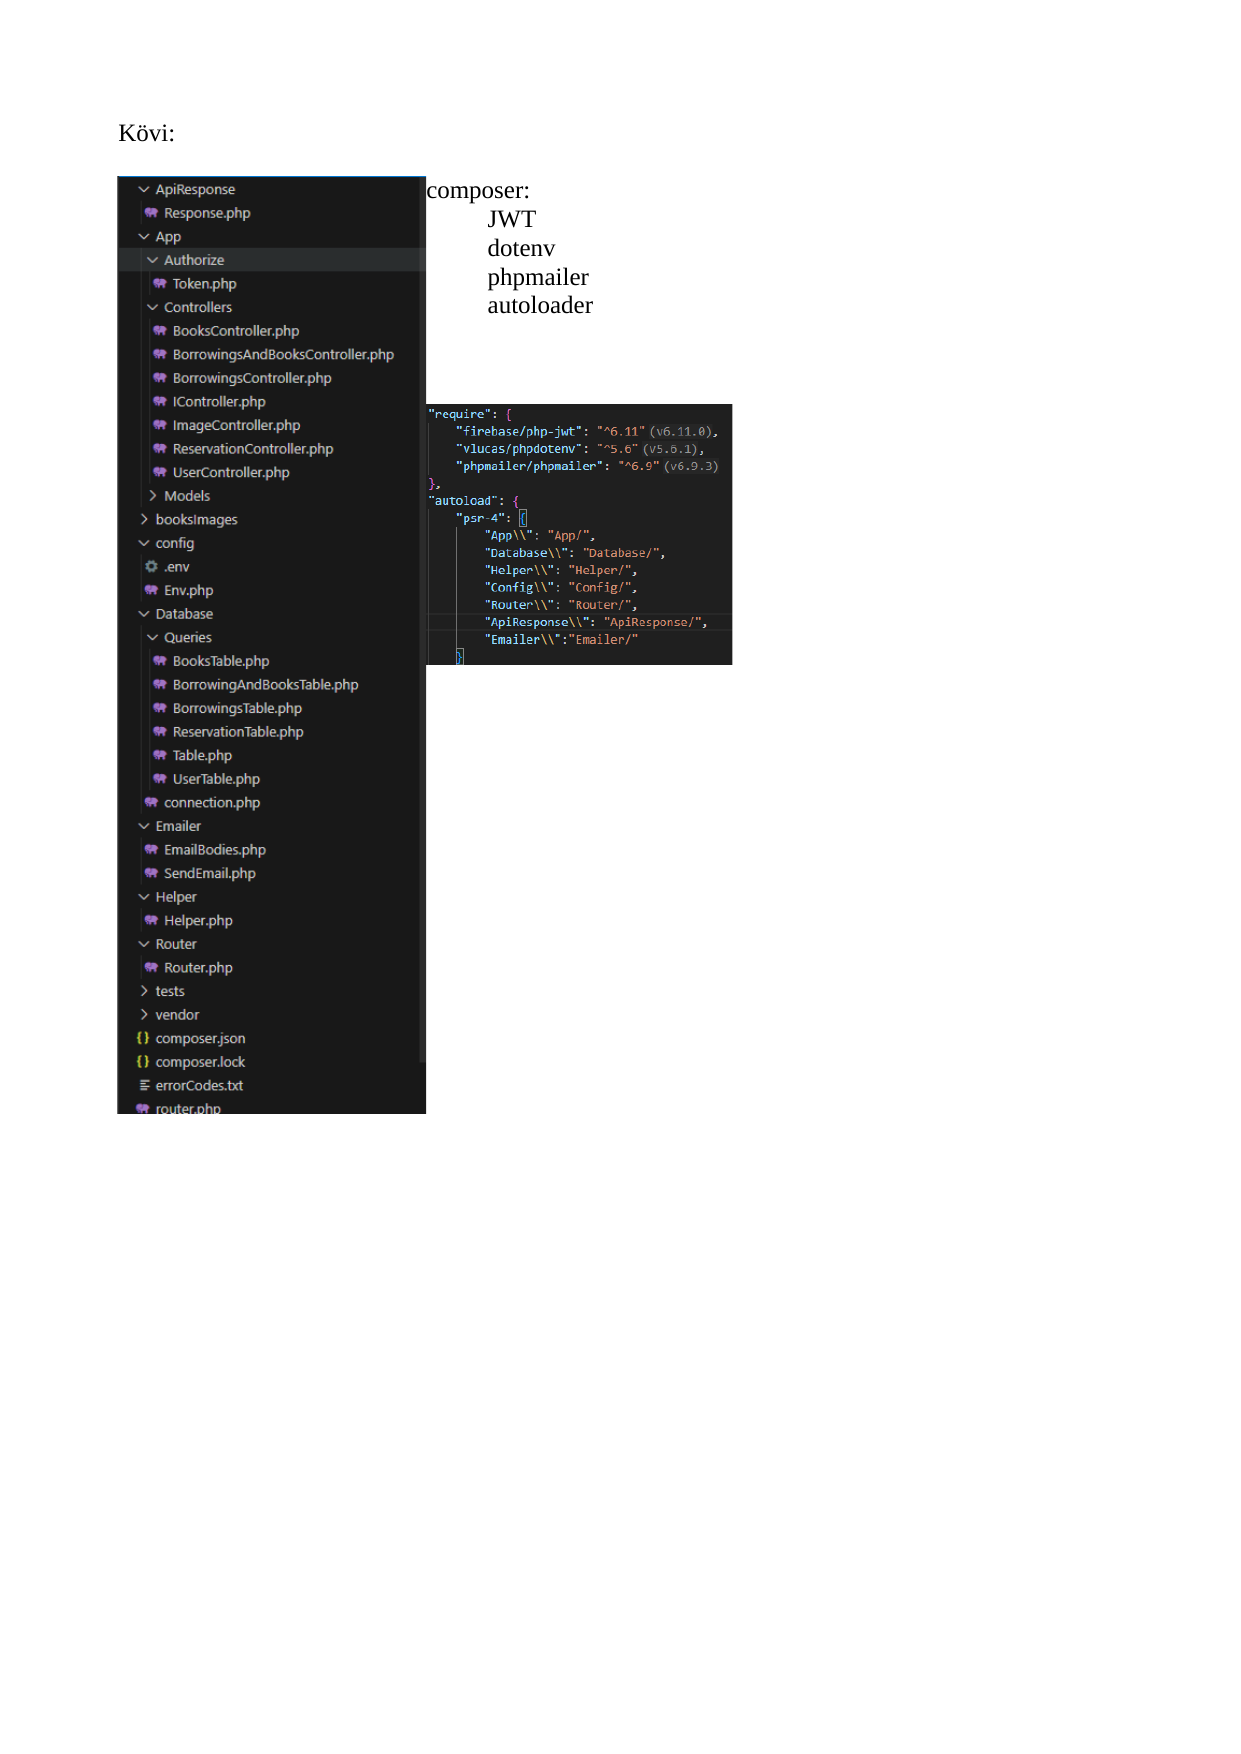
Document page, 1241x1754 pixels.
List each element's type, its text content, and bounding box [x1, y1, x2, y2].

text phpmailer [427, 262, 1122, 291]
text autoloader [427, 291, 1122, 319]
text JWT [427, 204, 1122, 233]
text Kövi: [118, 118, 1122, 147]
picture [117, 176, 733, 1114]
text composer: [427, 176, 1122, 204]
text dotenv [427, 233, 1122, 262]
